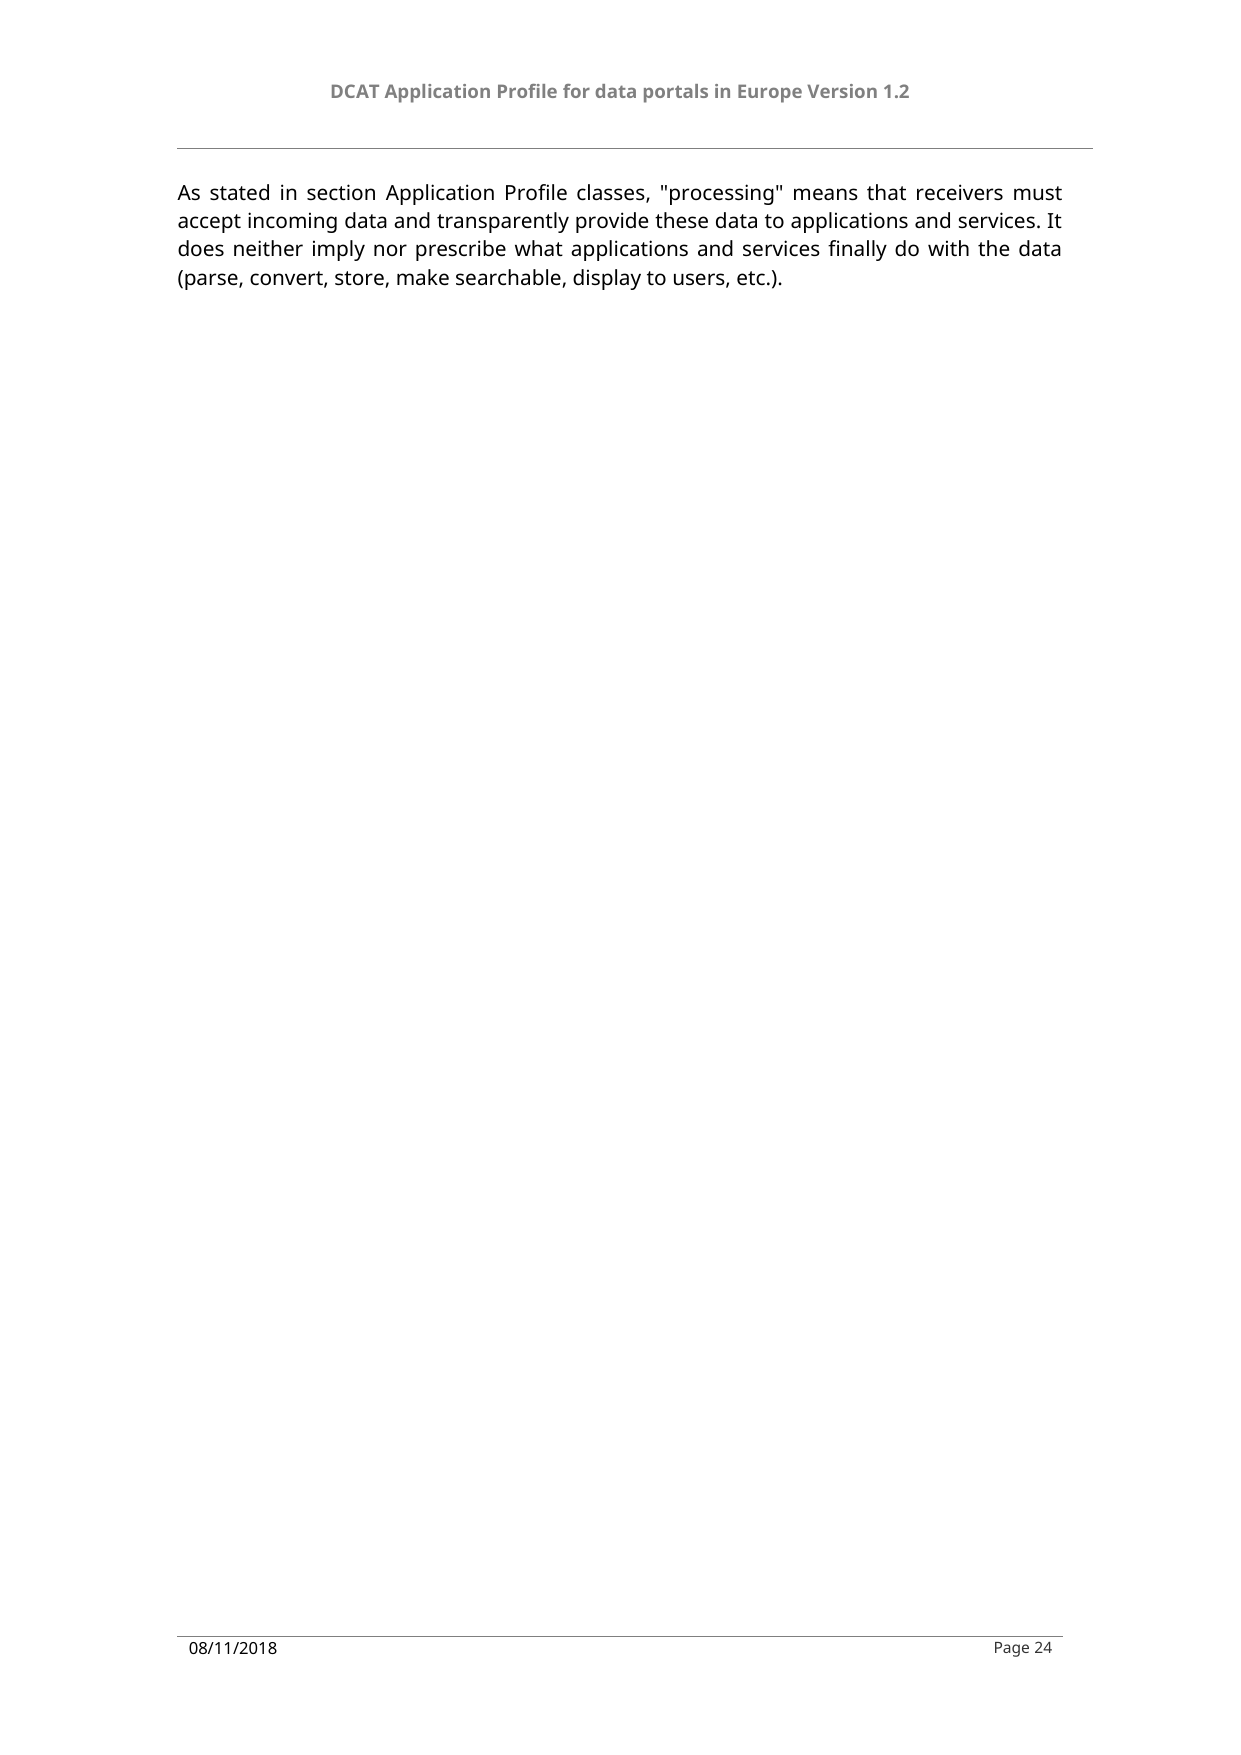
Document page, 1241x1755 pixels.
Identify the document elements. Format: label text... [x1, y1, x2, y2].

text As stated in section 3, "processing" means that receivers must accept incoming data and transparently provide these data to applications and services. It does neither imply nor prescribe what applications and services finally do with the data (parse, convert, store, make searchable, display to users, etc.). [177, 178, 1063, 291]
